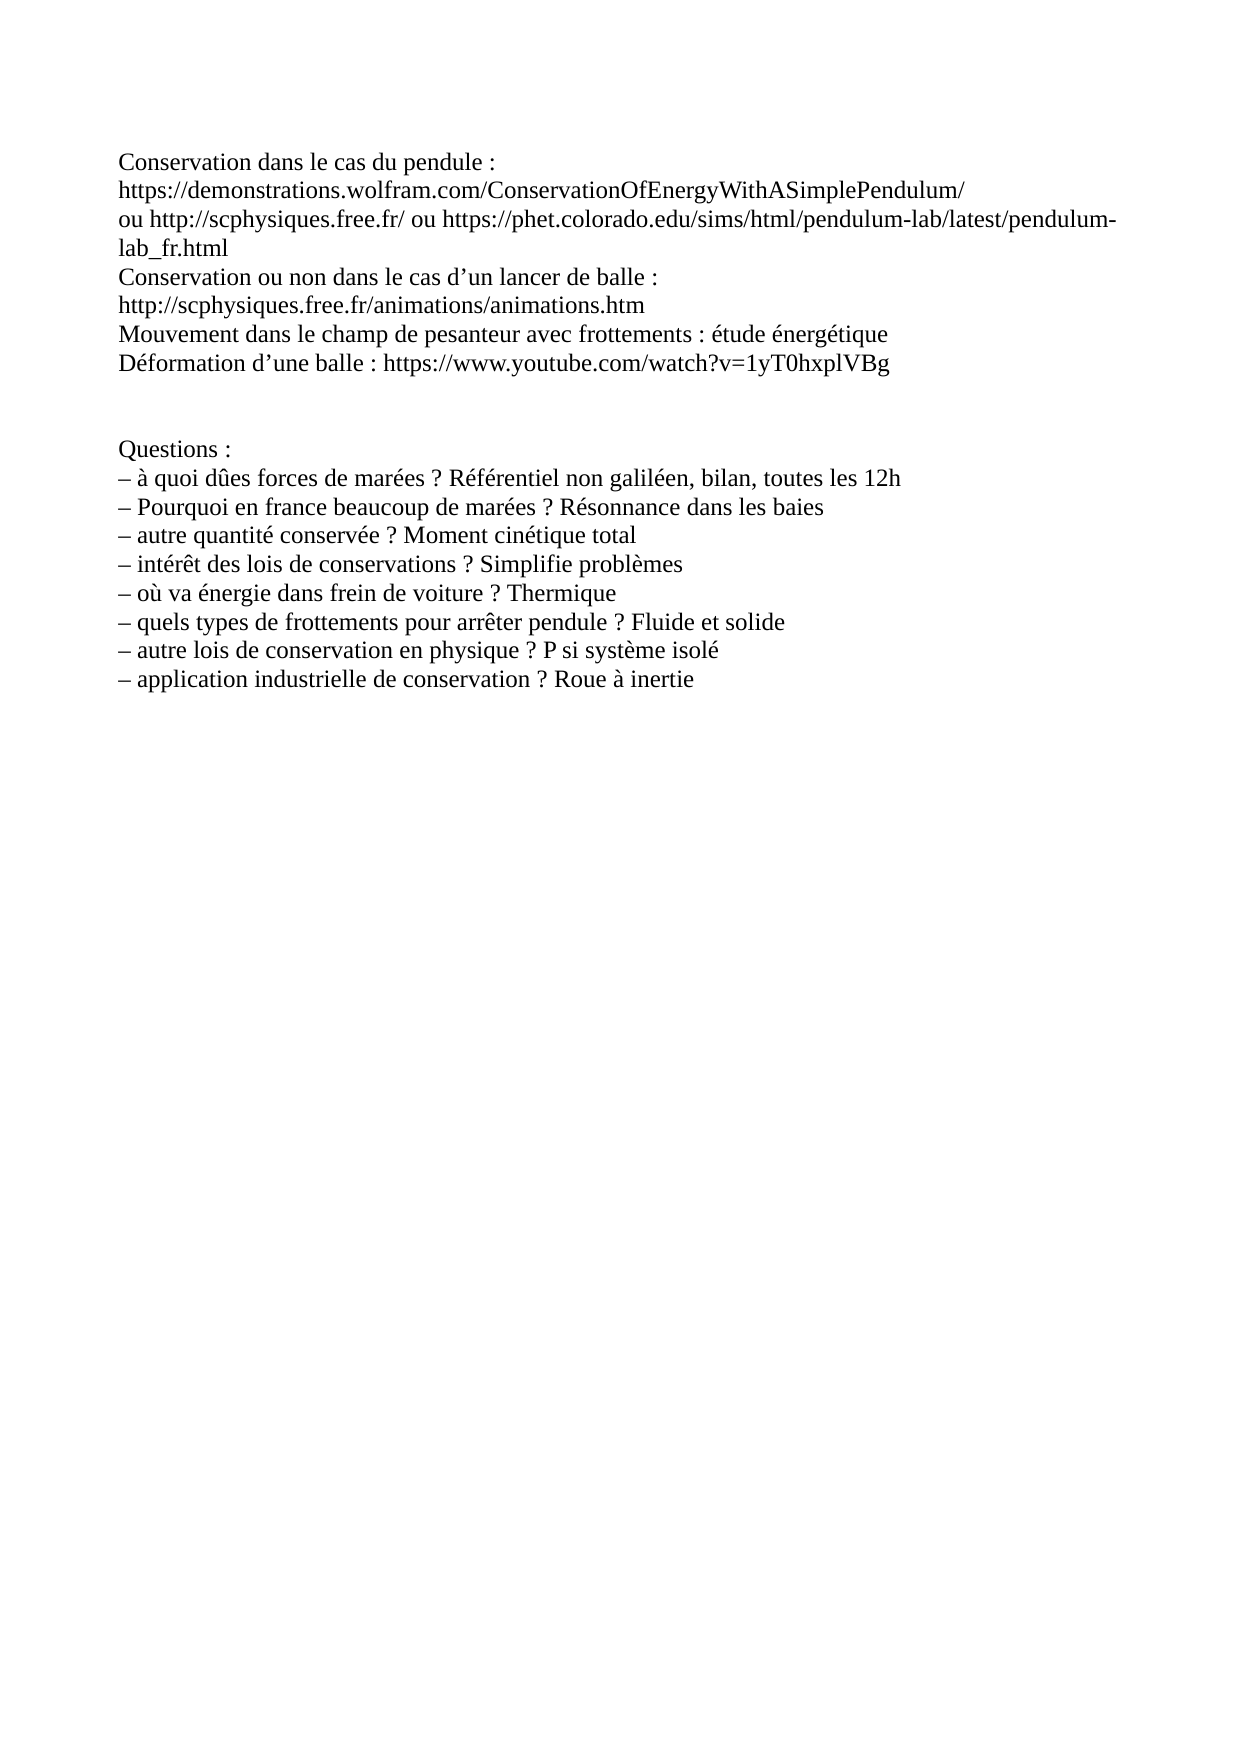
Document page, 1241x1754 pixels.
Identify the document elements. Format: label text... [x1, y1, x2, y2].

text – où va énergie dans frein de voiture ? Thermique [118, 578, 1122, 607]
text Questions : [118, 434, 1122, 463]
text – autre quantité conservée ? Moment cinétique total [118, 521, 1122, 549]
text Conservation ou non dans le cas d’un lancer de balle : http://scphysiques.free.fr/animations/animations.htm [118, 262, 1122, 319]
text – intérêt des lois de conservations ? Simplifie problèmes [118, 549, 1122, 578]
text – à quoi dûes forces de marées ? Référentiel non galiléen, bilan, toutes les 12h [118, 463, 1122, 492]
text – quels types de frottements pour arrêter pendule ? Fluide et solide [118, 607, 1122, 636]
text – autre lois de conservation en physique ? P si système isolé [118, 636, 1122, 664]
text Conservation dans le cas du pendule : https://demonstrations.wolfram.com/ConservationOfEnergyWithASimplePendulum/ [118, 147, 1122, 204]
text – application industrielle de conservation ? Roue à inertie [118, 664, 1122, 693]
text ou http://scphysiques.free.fr/ ou https://phet.colorado.edu/sims/html/pendulum-lab/latest/pendulum-lab_fr.html [118, 204, 1122, 262]
text Mouvement dans le champ de pesanteur avec frottements : étude énergétique [118, 319, 1122, 348]
text – Pourquoi en france beaucoup de marées ? Résonnance dans les baies [118, 492, 1122, 521]
text Déformation d’une balle : https://www.youtube.com/watch?v=1yT0hxplVBg [118, 348, 1122, 377]
